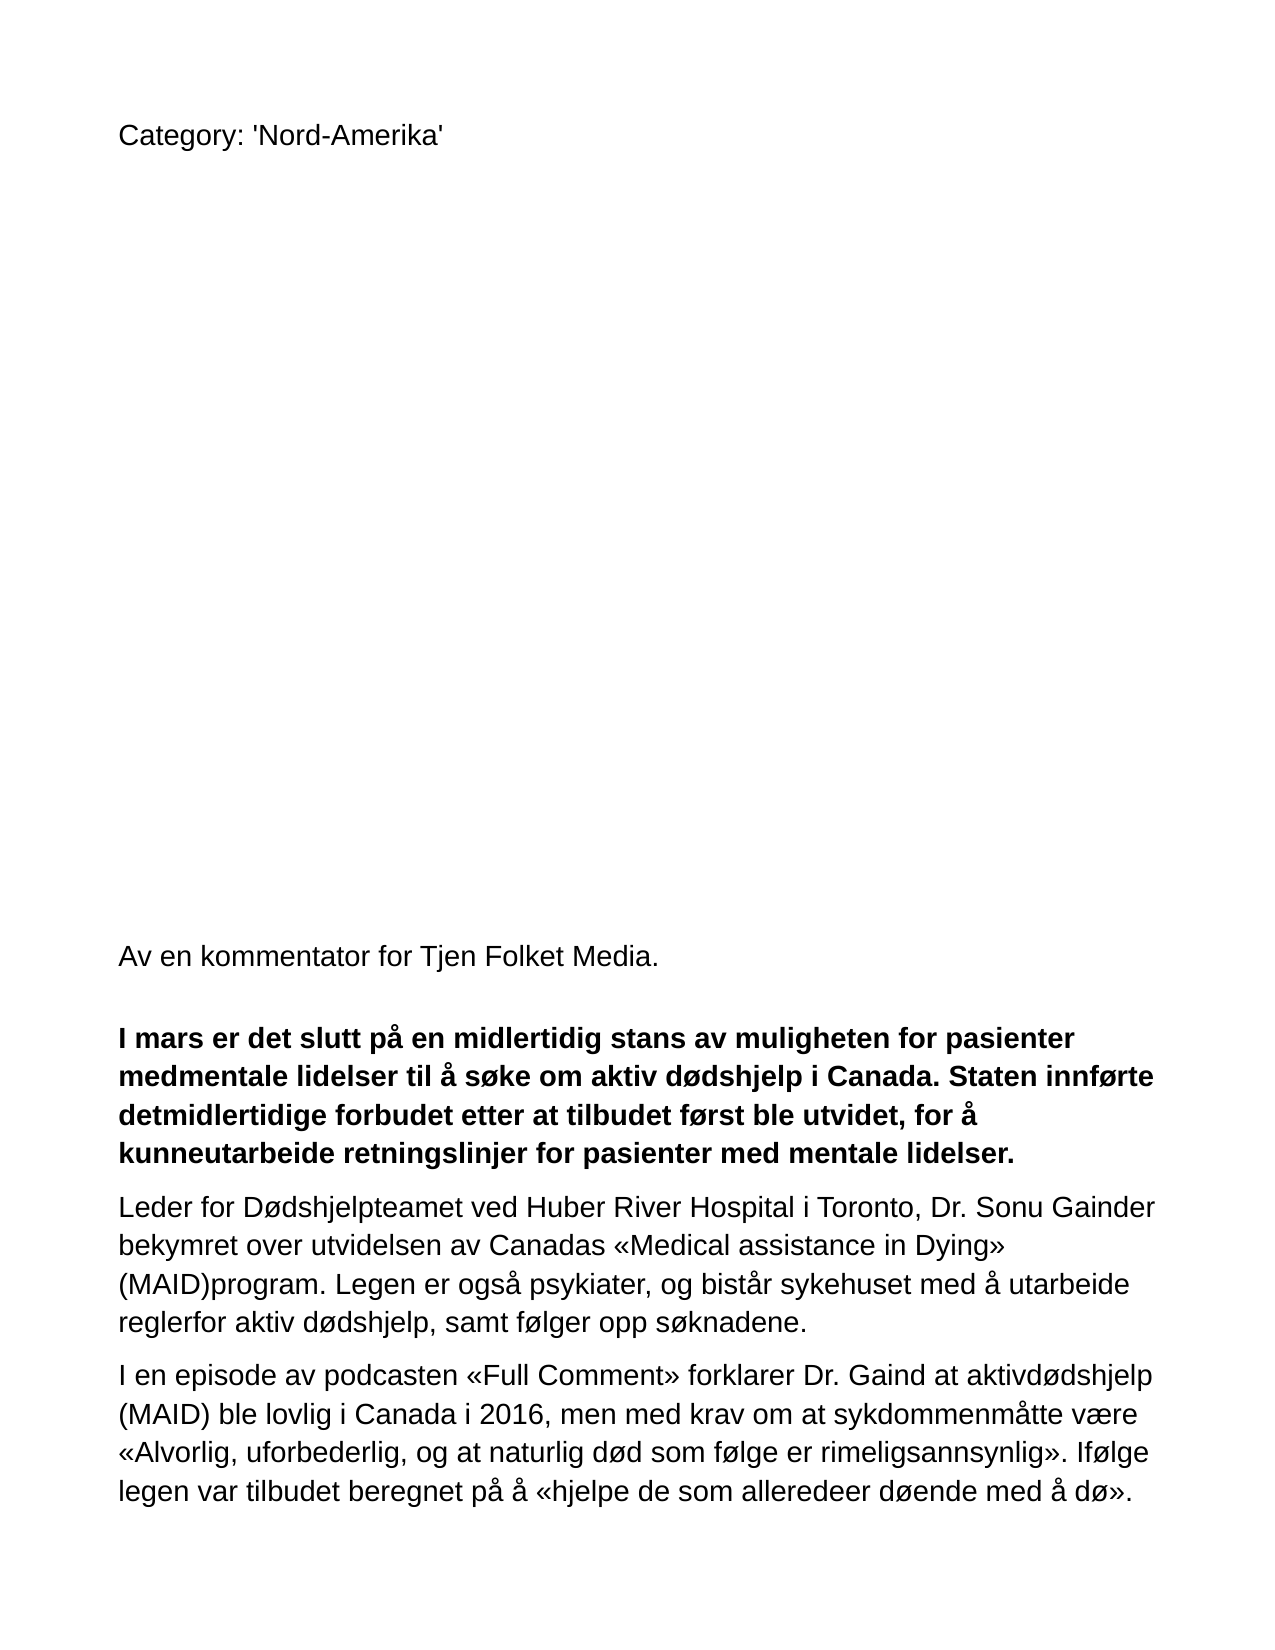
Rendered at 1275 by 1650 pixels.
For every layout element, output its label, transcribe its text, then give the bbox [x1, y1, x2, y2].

text I mars er det slutt på en midlertidig stans av muligheten for pasienter medmentale lidelser til å søke om aktiv dødshjelp i Canada. Staten innførte detmidlertidige forbudet etter at tilbudet først ble utvidet, for å kunneutarbeide retningslinjer for pasienter med mentale lidelser. [118, 1021, 1157, 1170]
text I en episode av podcasten «Full Comment» forklarer Dr. Gaind at aktivdødshjelp (MAID) ble lovlig i Canada i 2016, men med krav om at sykdommenmåtte være «Alvorlig, uforbederlig, og at naturlig død som følge er rimeligsannsynlig». Ifølge legen var tilbudet beregnet på å «hjelpe de som alleredeer døende med å dø». [118, 1358, 1157, 1508]
text Leder for Dødshjelpteamet ved Huber River Hospital i Toronto, Dr. Sonu Gainder bekymret over utvidelsen av Canadas «Medical assistance in Dying» (MAID)program. Legen er også psykiater, og bistår sykehuset med å utarbeide reglerfor aktiv dødshjelp, samt følger opp søknadene. [118, 1190, 1157, 1339]
text Av en kommentator for Tjen Folket Media. [118, 939, 1157, 973]
text Category: 'Nord-Amerika' [118, 118, 1157, 152]
